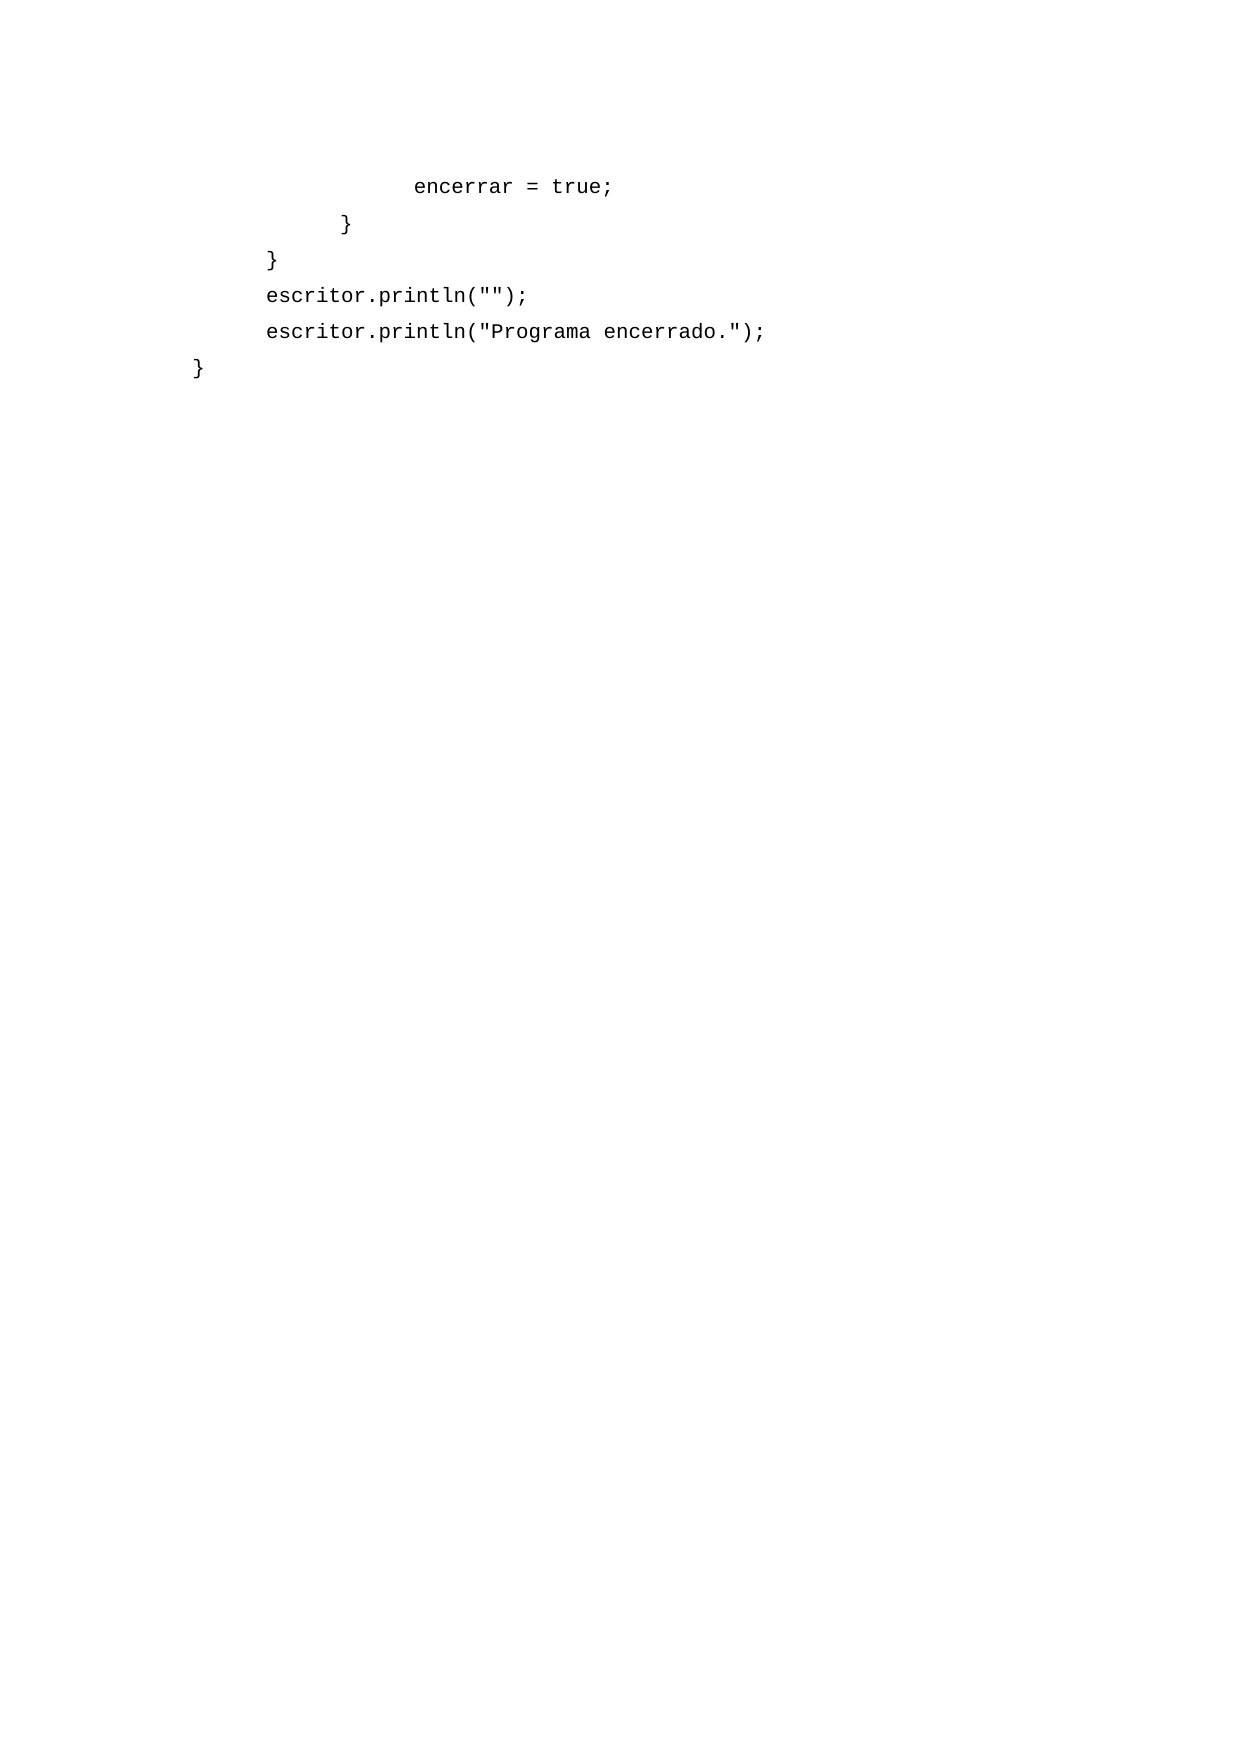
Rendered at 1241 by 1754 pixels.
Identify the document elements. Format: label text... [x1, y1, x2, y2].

text escritor.println(""); [118, 285, 1122, 308]
text } [118, 212, 1122, 236]
text } [118, 357, 1122, 381]
text } [118, 249, 1122, 272]
text encerrar = true; [118, 176, 1122, 200]
text escritor.println("Programa encerrado."); [118, 321, 1122, 344]
